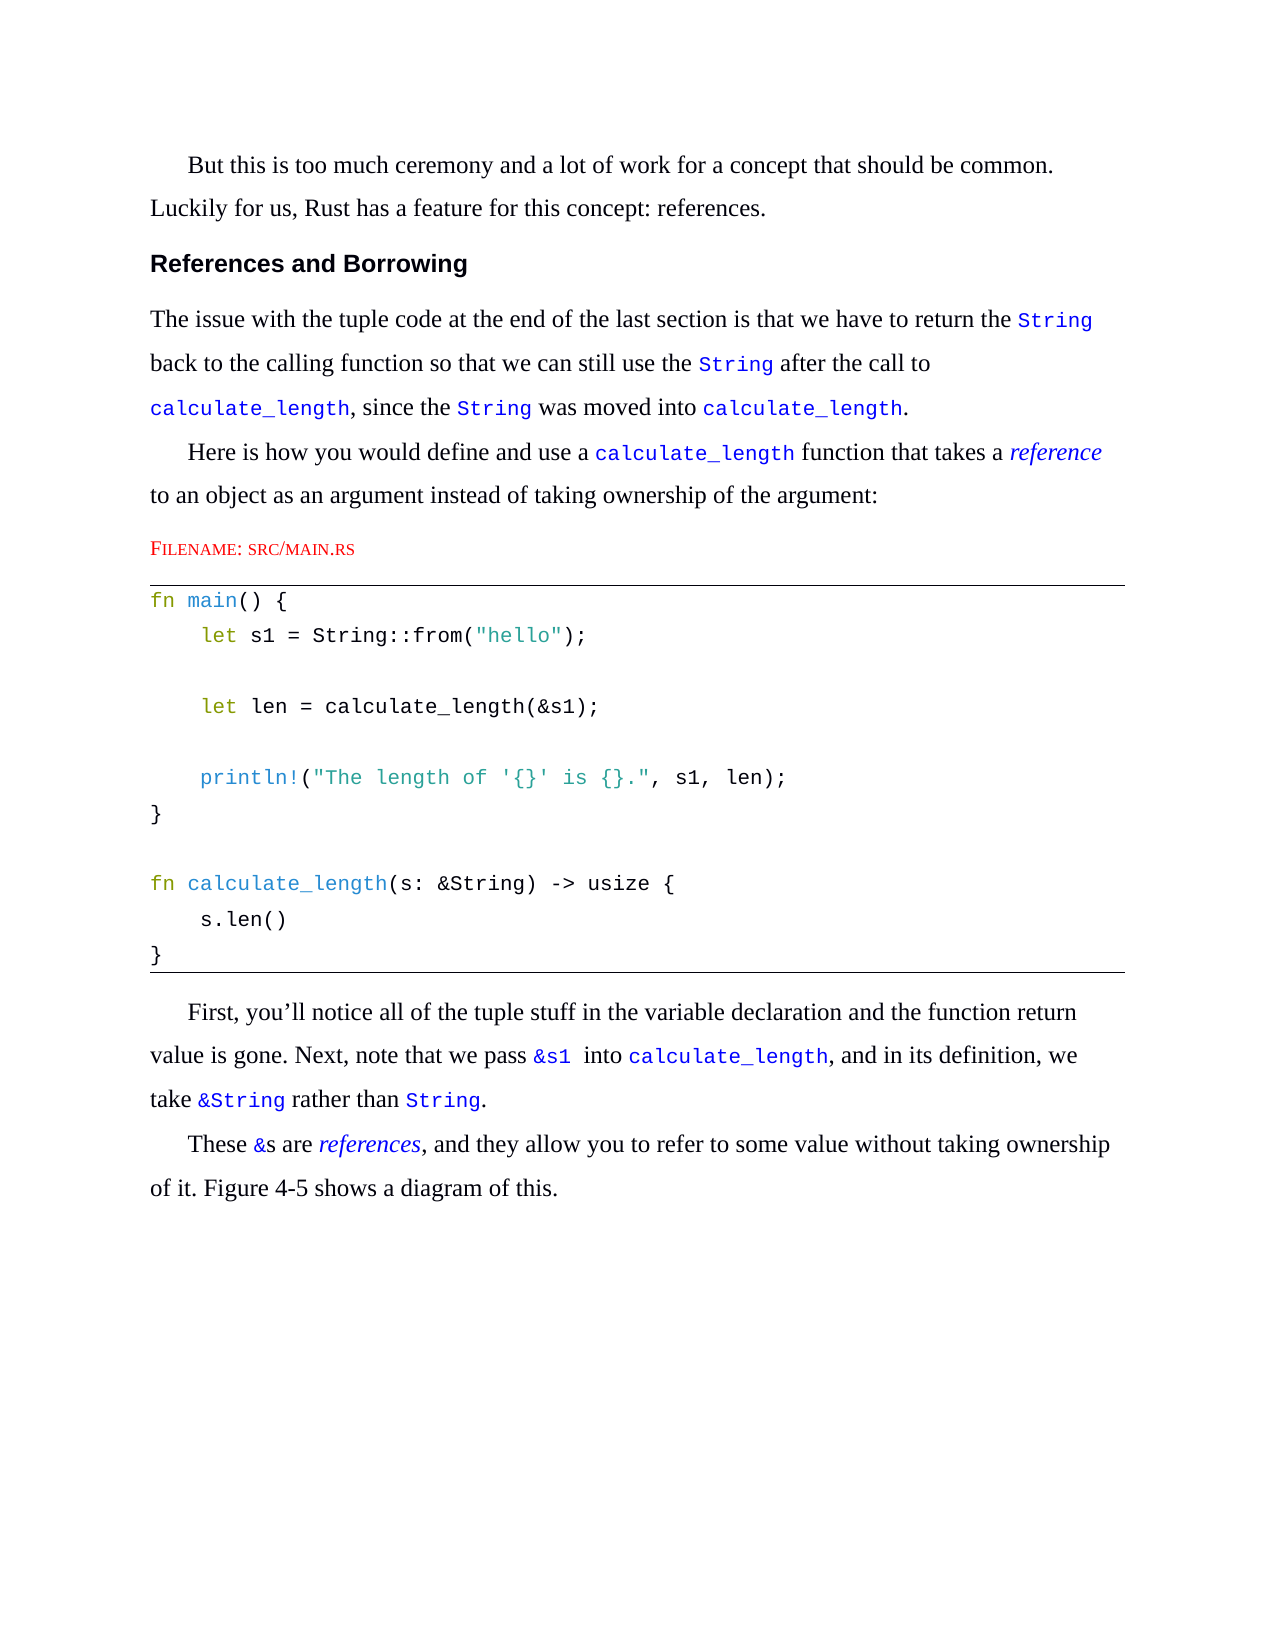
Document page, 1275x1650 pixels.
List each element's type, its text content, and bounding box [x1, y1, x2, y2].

text fn main() { [150, 586, 1125, 614]
text But this is too much ceremony and a lot of work for a concept that should be common. Luckily for us, Rust has a feature for this concept: references. [150, 150, 1125, 222]
text These &s are references, and they allow you to refer to some value without taking ownership of it. Figure 4-5 shows a diagram of this. [150, 1129, 1125, 1201]
text First, you’ll notice all of the tuple stuff in the variable declaration and the function return value is gone. Next, note that we pass &s1 into calculate_length, and in its definition, we take &String rather than String. [150, 997, 1125, 1114]
text } [150, 944, 1125, 972]
text Filename: src/main.rs [150, 536, 1125, 560]
text The issue with the tuple code at the end of the last section is that we have to return the String back to the calling function so that we can still use the String after the call to calculate_length, since the String was moved into calculate_length. [150, 304, 1125, 422]
text let s1 = String::from("hello"); [150, 625, 1125, 649]
text println!("The length of '{}' is {}.", s1, len); [150, 767, 1125, 791]
text s.len() [150, 909, 1125, 932]
text Here is how you would define and use a calculate_length function that takes a reference to an object as an argument instead of taking ownership of the argument: [150, 437, 1125, 509]
text let len = calculate_length(&s1); [150, 696, 1125, 720]
text fn calculate_length(s: &String) -> usize { [150, 873, 1125, 897]
text } [150, 802, 1125, 826]
text References and Borrowing [150, 249, 1125, 277]
